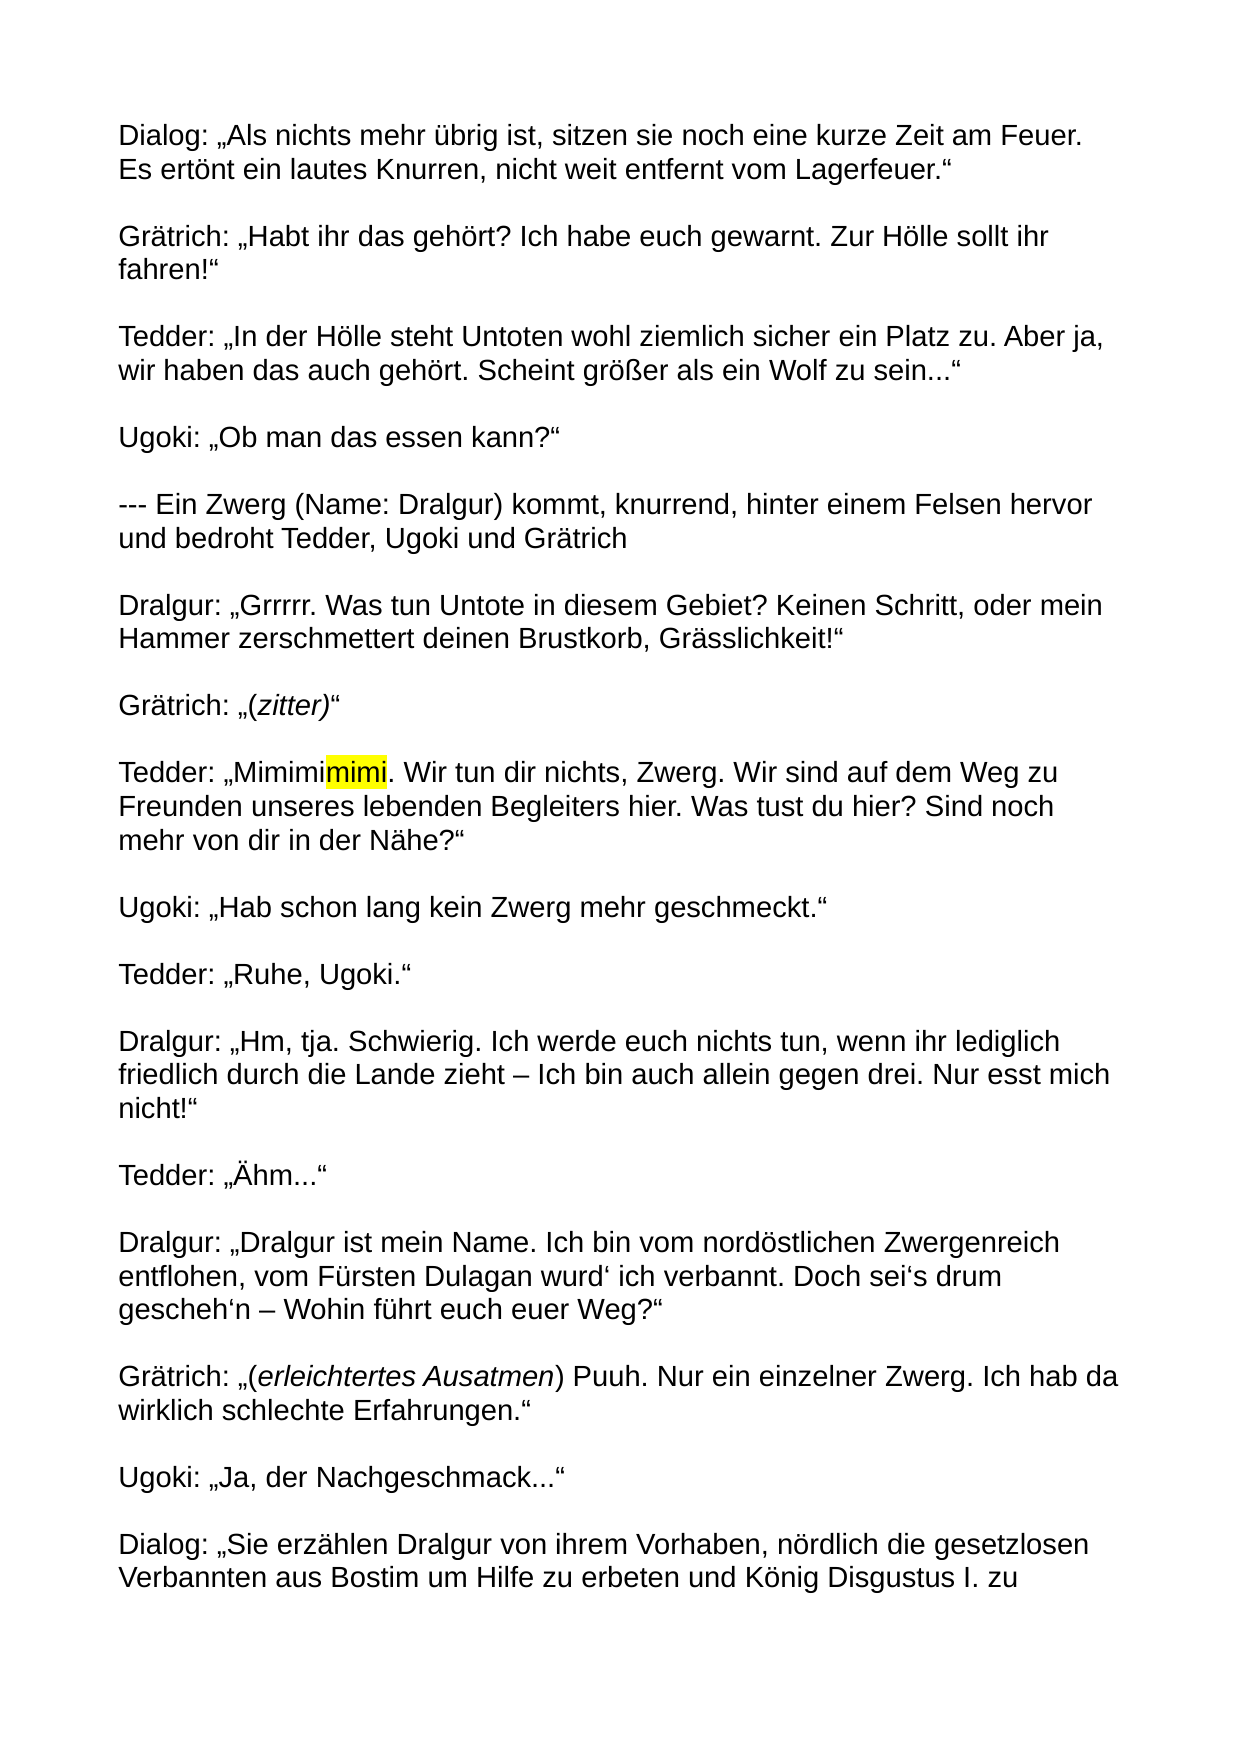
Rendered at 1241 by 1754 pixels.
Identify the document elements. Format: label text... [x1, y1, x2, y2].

text Tedder: „Ruhe, Ugoki.“ [118, 957, 1122, 990]
text Ugoki: „Ja, der Nachgeschmack...“ [118, 1460, 1122, 1493]
text Ugoki: „Ob man das essen kann?“ [118, 420, 1122, 453]
text Dialog: „Als nichts mehr übrig ist, sitzen sie noch eine kurze Zeit am Feuer. Es ertönt ein lautes Knurren, nicht weit entfernt vom Lagerfeuer.“ [118, 118, 1122, 185]
text Grätrich: „(zitter)“ [118, 688, 1122, 722]
text Tedder: „In der Hölle steht Untoten wohl ziemlich sicher ein Platz zu. Aber ja, wir haben das auch gehört. Scheint größer als ein Wolf zu sein...“ [118, 319, 1122, 386]
text --- Ein Zwerg (Name: Dralgur) kommt, knurrend, hinter einem Felsen hervor und bedroht Tedder, Ugoki und Grätrich [118, 487, 1122, 554]
text Dialog: „Sie erzählen Dralgur von ihrem Vorhaben, nördlich die gesetzlosen Verbannten aus Bostim um Hilfe zu erbeten und König Disgustus I. zu [118, 1527, 1122, 1594]
text Tedder: „Mimimimimi. Wir tun dir nichts, Zwerg. Wir sind auf dem Weg zu Freunden unseres lebenden Begleiters hier. Was tust du hier? Sind noch mehr von dir in der Nähe?“ [118, 755, 1122, 856]
text Tedder: „Ähm...“ [118, 1158, 1122, 1191]
text Grätrich: „(erleichtertes Ausatmen) Puuh. Nur ein einzelner Zwerg. Ich hab da wirklich schlechte Erfahrungen.“ [118, 1359, 1122, 1426]
text Dralgur: „Hm, tja. Schwierig. Ich werde euch nichts tun, wenn ihr lediglich friedlich durch die Lande zieht – Ich bin auch allein gegen drei. Nur esst mich nicht!“ [118, 1024, 1122, 1124]
text Grätrich: „Habt ihr das gehört? Ich habe euch gewarnt. Zur Hölle sollt ihr fahren!“ [118, 219, 1122, 286]
text Dralgur: „Dralgur ist mein Name. Ich bin vom nordöstlichen Zwergenreich entflohen, vom Fürsten Dulagan wurd‘ ich verbannt. Doch sei‘s drum gescheh‘n – Wohin führt euch euer Weg?“ [118, 1225, 1122, 1326]
text Ugoki: „Hab schon lang kein Zwerg mehr geschmeckt.“ [118, 889, 1122, 923]
text Dralgur: „Grrrrr. Was tun Untote in diesem Gebiet? Keinen Schritt, oder mein Hammer zerschmettert deinen Brustkorb, Grässlichkeit!“ [118, 588, 1122, 655]
